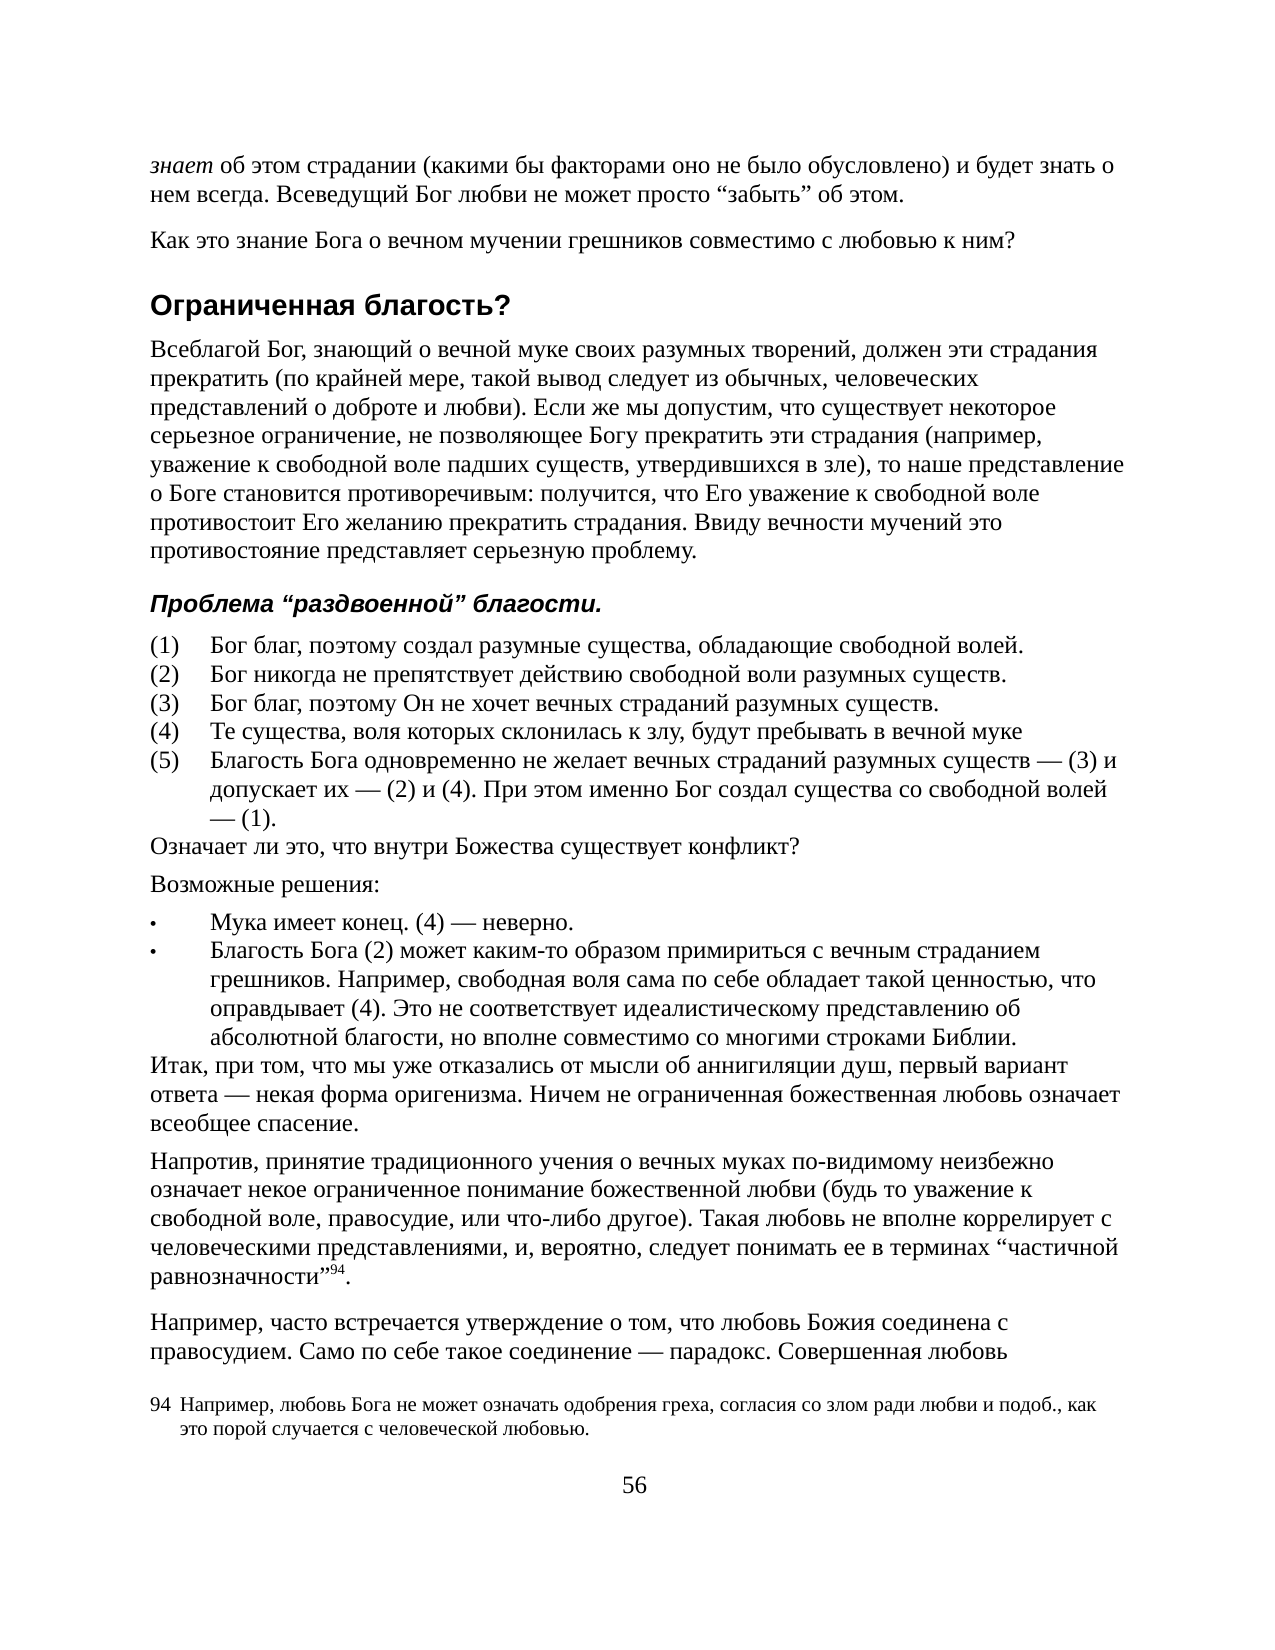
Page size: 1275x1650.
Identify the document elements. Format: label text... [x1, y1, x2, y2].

text Как это знание Бога о вечном мучении грешников совместимо с любовью к ним? [150, 225, 1125, 254]
list Благость Бога одновременно не желает вечных страданий разумных существ — (3) и допускает их — (2) и (4). При этом именно Бог создал существа со свободной волей — (1). [150, 745, 1125, 831]
text Итак, при том, что мы уже отказались от мысли об аннигиляции душ, первый вариант ответа — некая форма оригенизма. Ничем не ограниченная божественная любовь означает всеобщее спасение. [150, 1051, 1125, 1137]
list Благость Бога (2) может каким-то образом примириться с вечным страданием грешников. Например, свободная воля сама по себе обладает такой ценностью, что оправдывает (4). Это не соответствует идеалистическому представлению об абсолютной благости, но вполне совместимо со многими строками Библии. [150, 936, 1125, 1051]
list Бог никогда не препятствует действию свободной воли разумных существ. [150, 659, 1125, 688]
list Те существа, воля которых склонилась к злу, будут пребывать в вечной муке [150, 716, 1125, 745]
list Бог благ, поэтому Он не хочет вечных страданий разумных существ. [150, 688, 1125, 716]
subtitle Проблема “раздвоенной” благости. [150, 589, 1125, 618]
text Например, любовь Бога не может означать одобрения греха, согласия со злом ради любви и подоб., как это порой случается с человеческой любовью. [150, 1392, 1125, 1440]
list Мука имеет конец. (4) — неверно. [150, 907, 1125, 936]
text Означает ли это, что внутри Божества существует конфликт? [150, 831, 1125, 860]
text Всеблагой Бог, знающий о вечной муке своих разумных творений, должен эти страдания прекратить (по крайней мере, такой вывод следует из обычных, человеческих представлений о доброте и любви). Если же мы допустим, что существует некоторое серьезное ограничение, не позволяющее Богу прекратить эти страдания (например, уважение к свободной воле падших существ, утвердившихся в зле), то наше представление о Боге становится противоречивым: получится, что Его уважение к свободной воле противостоит Его желанию прекратить страдания. Ввиду вечности мучений это противостояние представляет серьезную проблему. [150, 334, 1125, 564]
list Бог благ, поэтому создал разумные существа, обладающие свободной волей. [150, 630, 1125, 659]
subtitle Ограниченная благость? [150, 288, 1125, 322]
text Напротив, принятие традиционного учения о вечных муках по-видимому неизбежно означает некое ограниченное понимание божественной любви (будь то уважение к свободной воле, правосудие, или что-либо другое). Такая любовь не вполне коррелирует с человеческими представлениями, и, вероятно, следует понимать ее в терминах “частичной равнозначности”. [150, 1146, 1125, 1289]
text Например, часто встречается утверждение о том, что любовь Божия соединена с правосудием. Само по себе такое соединение — парадокс. Совершенная любовь [150, 1307, 1125, 1365]
text Возможные решения: [150, 869, 1125, 898]
text знает об этом страдании (какими бы факторами оно не было обусловлено) и будет знать о нем всегда. Всеведущий Бог любви не может просто “забыть” об этом. [150, 150, 1125, 207]
